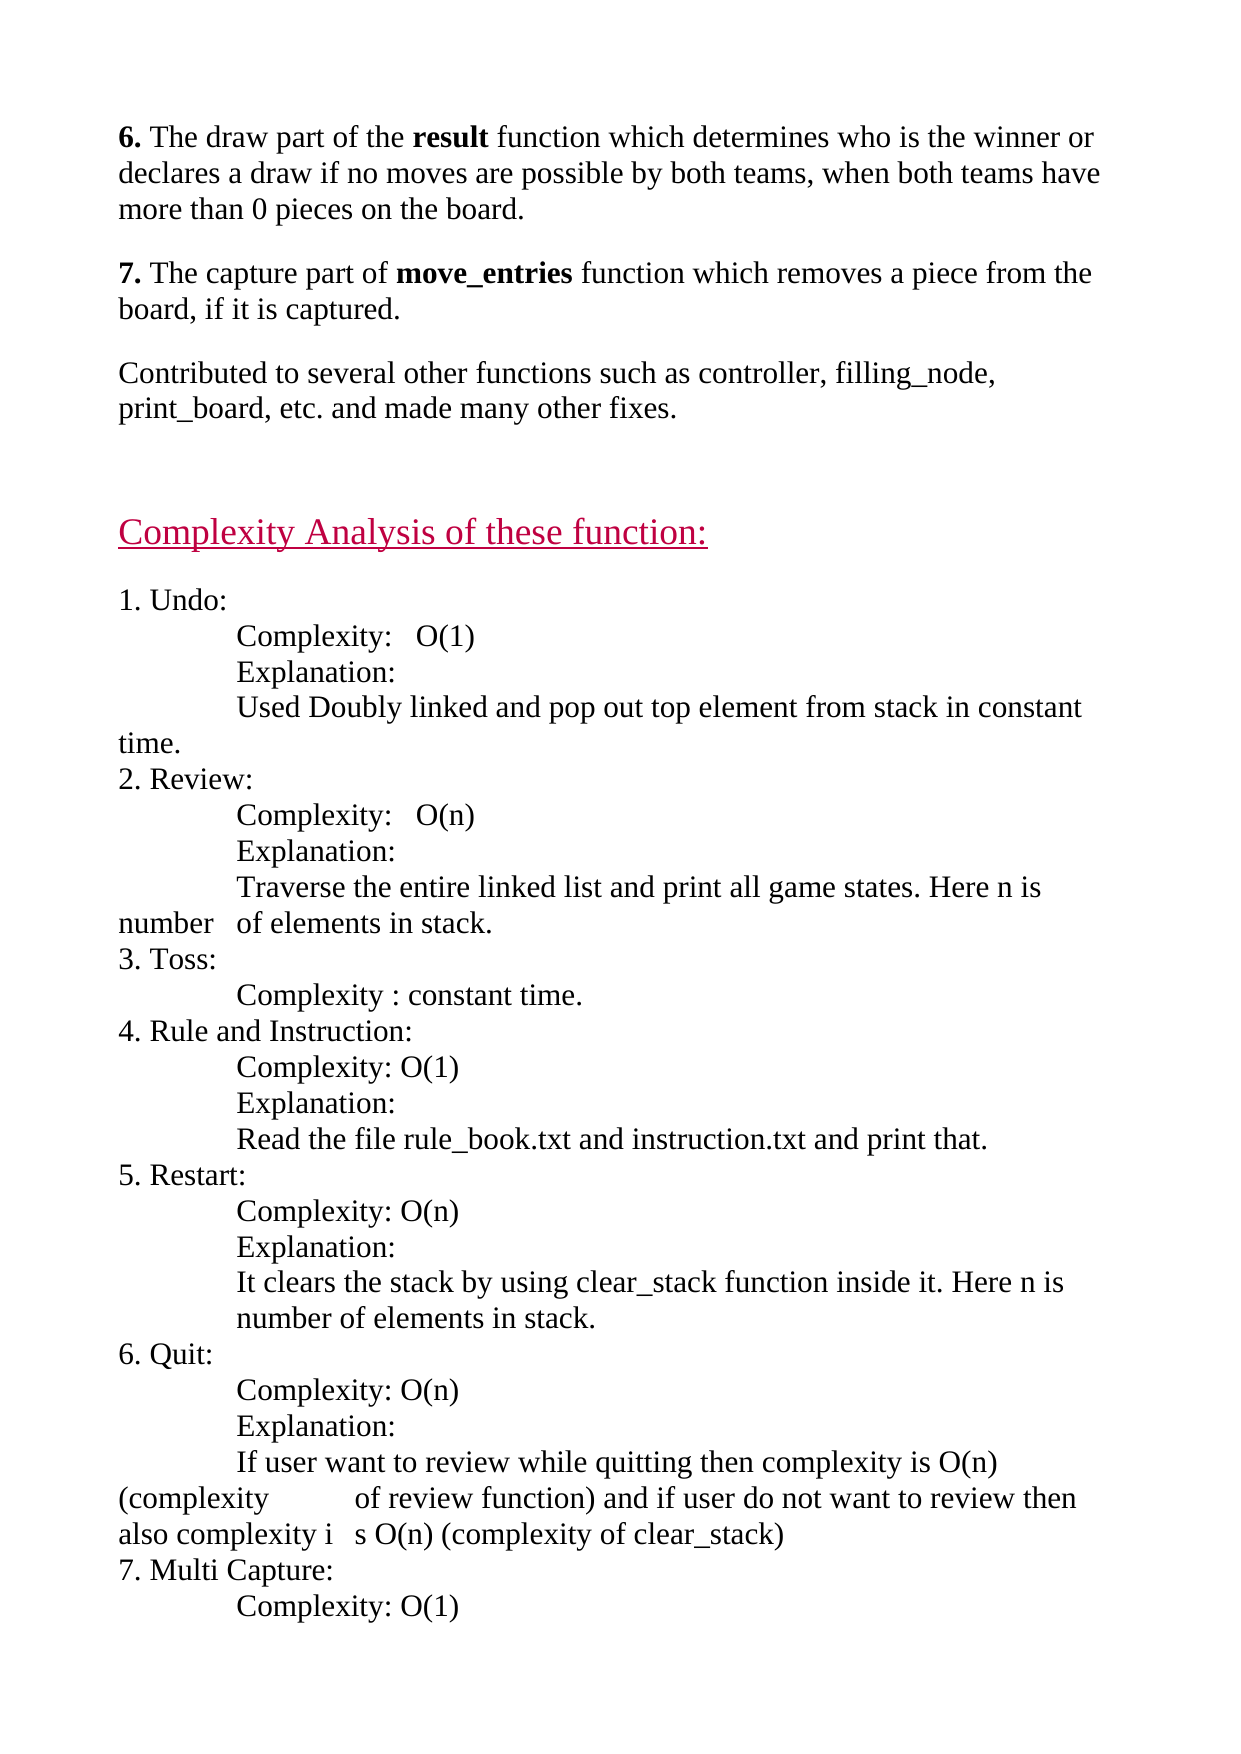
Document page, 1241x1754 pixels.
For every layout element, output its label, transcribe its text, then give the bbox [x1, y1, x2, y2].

text 7. Multi Capture: [118, 1551, 1122, 1587]
text Complexity: O(1) [118, 617, 1122, 653]
text 6. The draw part of the result function which determines who is the winner or declares a draw if no moves are possible by both teams, when both teams have more than 0 pieces on the board. [118, 118, 1122, 226]
text Complexity: O(1) [118, 1587, 1122, 1623]
text Explanation: [118, 1228, 1122, 1264]
text Explanation: [118, 653, 1122, 689]
text 4. Rule and Instruction: [118, 1012, 1122, 1048]
text Explanation: [118, 832, 1122, 868]
text Complexity : constant time. [118, 976, 1122, 1012]
text Complexity: O(1) [118, 1048, 1122, 1084]
text Used Doubly linked and pop out top element from stack in constant time. [118, 689, 1122, 761]
text Complexity: O(n) [118, 1372, 1122, 1407]
text 6. Quit: [118, 1336, 1122, 1372]
text 2. Review: [118, 761, 1122, 797]
text Read the file rule_book.txt and instruction.txt and print that. [118, 1120, 1122, 1156]
text 1. Undo: [118, 581, 1122, 617]
text 5. Restart: [118, 1156, 1122, 1192]
text 7. The capture part of move_entries function which removes a piece from the board, if it is captured. [118, 254, 1122, 326]
text Complexity: O(n) [118, 1192, 1122, 1228]
text Traverse the entire linked list and print all game states. Here n is number of elements in stack. [118, 868, 1122, 940]
text Complexity: O(n) [118, 797, 1122, 832]
text Explanation: [118, 1084, 1122, 1120]
text It clears the stack by using clear_stack function inside it. Here n is number of elements in stack. [118, 1264, 1122, 1336]
text Explanation: [118, 1407, 1122, 1443]
text 3. Toss: [118, 940, 1122, 976]
text Contributed to several other functions such as controller, filling_node, print_board, etc. and made many other fixes. [118, 354, 1122, 426]
text Complexity Analysis of these function: [118, 510, 1122, 553]
text If user want to review while quitting then complexity is O(n) (complexity of review function) and if user do not want to review then also complexity i s O(n) (complexity of clear_stack) [118, 1443, 1122, 1551]
